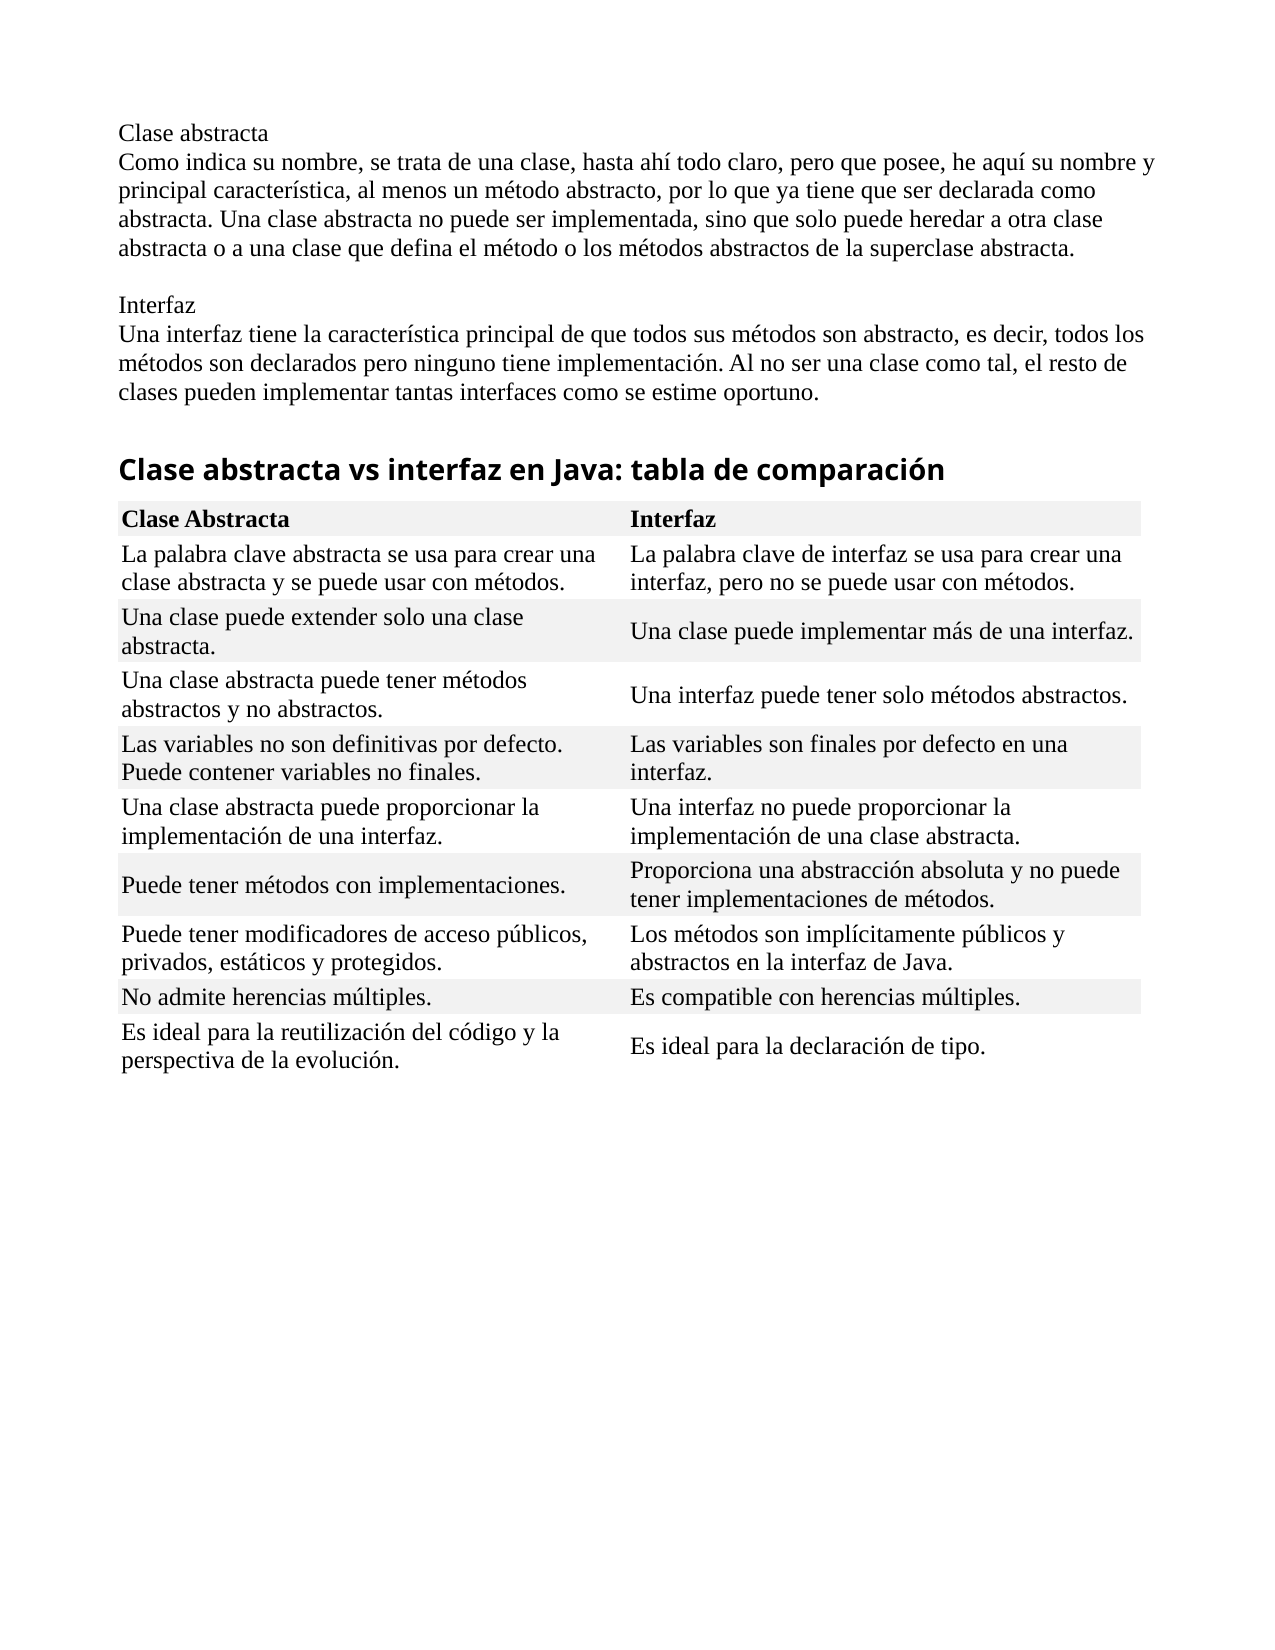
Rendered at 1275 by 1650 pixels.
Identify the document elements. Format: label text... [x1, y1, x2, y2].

table_cell Puede tener métodos con implementaciones. [118, 853, 627, 916]
table_header Interfaz [627, 501, 1141, 536]
table_cell Las variables no son definitivas por defecto. Puede contener variables no finales. [118, 726, 627, 789]
subtitle Clase abstracta vs interfaz en Java: tabla de comparación [118, 449, 1157, 489]
table_cell Una clase abstracta puede tener métodos abstractos y no abstractos. [118, 663, 627, 726]
table_cell Una clase abstracta puede proporcionar la implementación de una interfaz. [118, 789, 627, 852]
table_cell Los métodos son implícitamente públicos y abstractos en la interfaz de Java. [627, 916, 1141, 979]
table_cell No admite herencias múltiples. [118, 979, 627, 1014]
table_cell Las variables son finales por defecto en una interfaz. [627, 726, 1141, 789]
table_cell Una interfaz no puede proporcionar la implementación de una clase abstracta. [627, 789, 1141, 852]
table_header Clase Abstracta [118, 501, 627, 536]
text Una interfaz tiene la característica principal de que todos sus métodos son abstracto, es decir, todos los métodos son declarados pero ninguno tiene implementación. Al no ser una clase como tal, el resto de clases pueden implementar tantas interfaces como se estime oportuno. [118, 319, 1157, 406]
table_cell La palabra clave abstracta se usa para crear una clase abstracta y se puede usar con métodos. [118, 536, 627, 599]
table_cell Proporciona una abstracción absoluta y no puede tener implementaciones de métodos. [627, 853, 1141, 916]
table_cell Es ideal para la declaración de tipo. [627, 1014, 1141, 1077]
table_cell Puede tener modificadores de acceso públicos, privados, estáticos y protegidos. [118, 916, 627, 979]
table_cell Es compatible con herencias múltiples. [627, 979, 1141, 1014]
table_cell La palabra clave de interfaz se usa para crear una interfaz, pero no se puede usar con métodos. [627, 536, 1141, 599]
text Interfaz [118, 291, 1157, 319]
text Clase abstracta [118, 118, 1157, 147]
table_cell Una interfaz puede tener solo métodos abstractos. [627, 663, 1141, 726]
table_cell Una clase puede implementar más de una interfaz. [627, 599, 1141, 662]
text Como indica su nombre, se trata de una clase, hasta ahí todo claro, pero que posee, he aquí su nombre y principal característica, al menos un método abstracto, por lo que ya tiene que ser declarada como abstracta. Una clase abstracta no puede ser implementada, sino que solo puede heredar a otra clase abstracta o a una clase que defina el método o los métodos abstractos de la superclase abstracta. [118, 147, 1157, 262]
table_cell Es ideal para la reutilización del código y la perspectiva de la evolución. [118, 1014, 627, 1077]
table_cell Una clase puede extender solo una clase abstracta. [118, 599, 627, 662]
